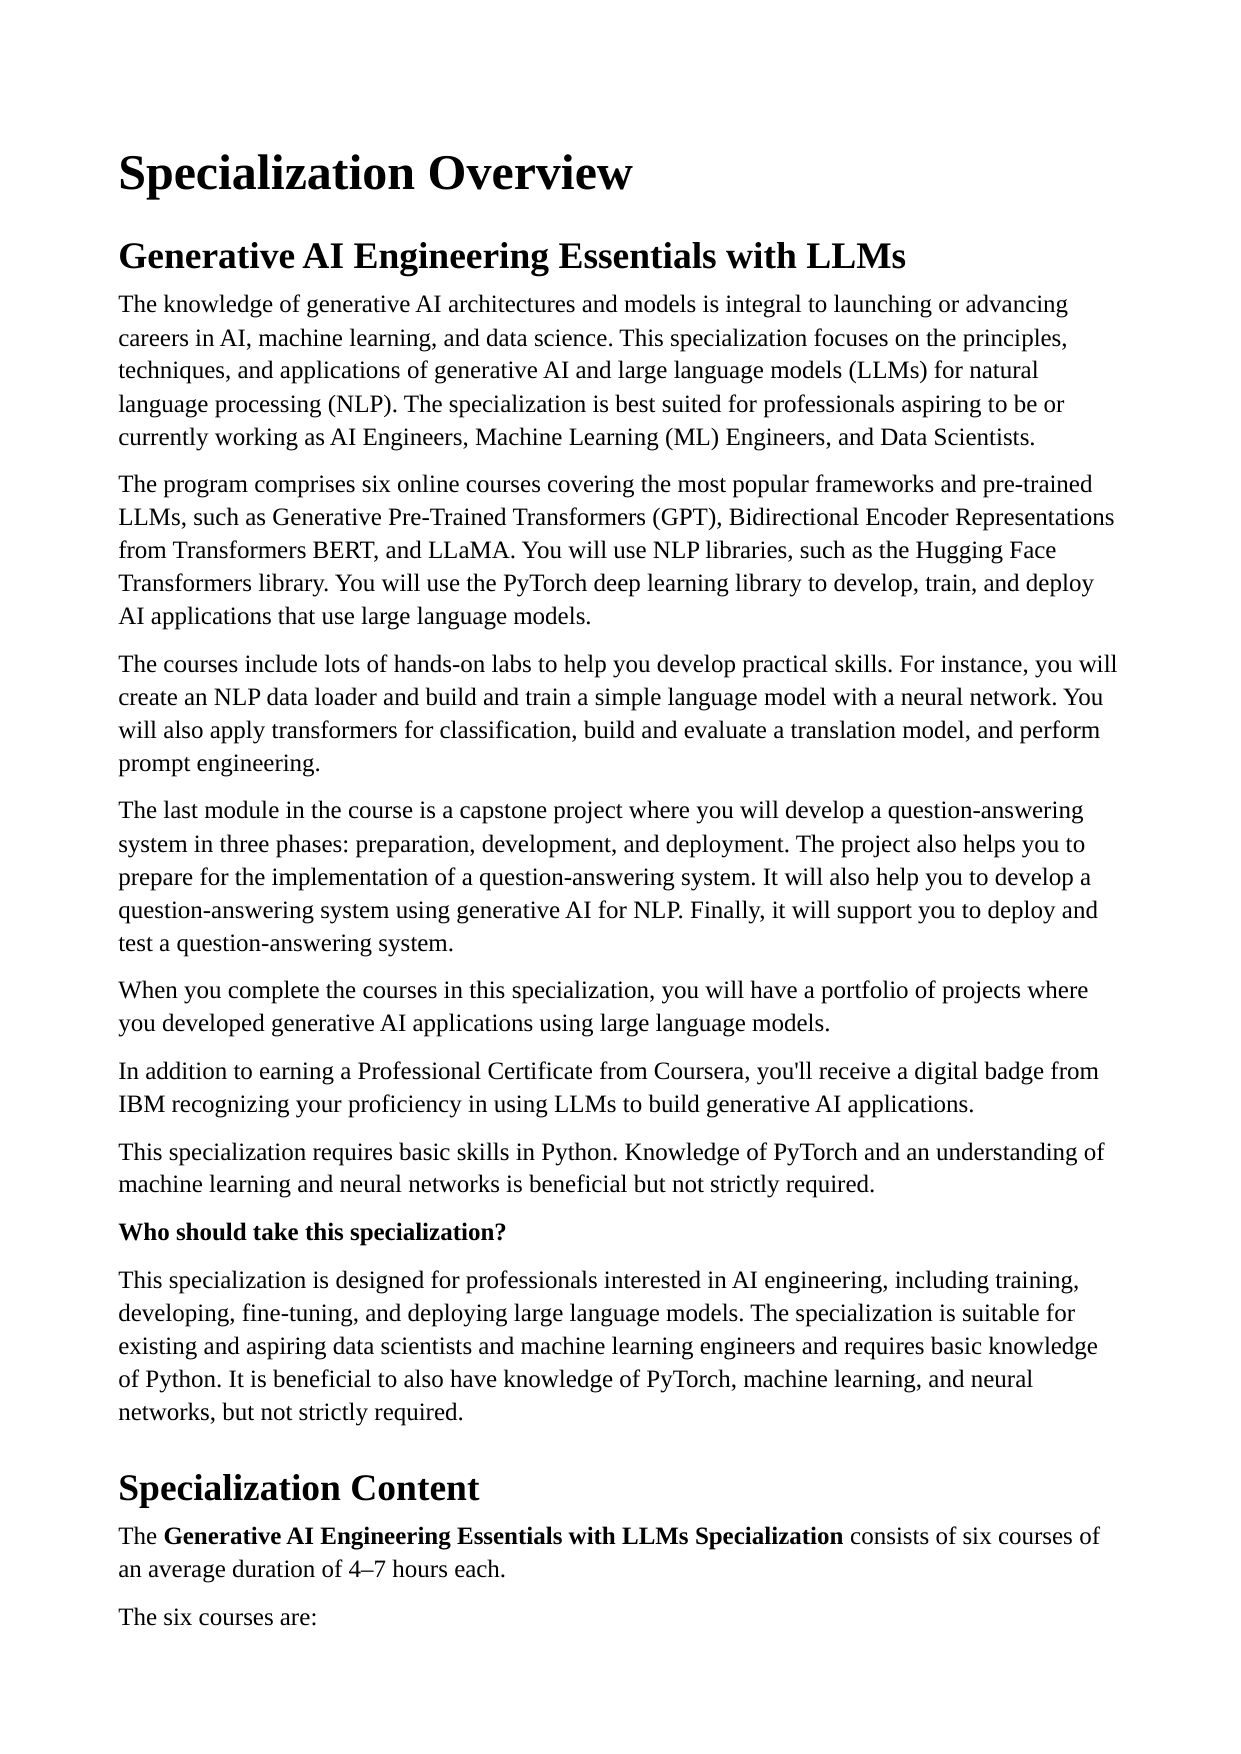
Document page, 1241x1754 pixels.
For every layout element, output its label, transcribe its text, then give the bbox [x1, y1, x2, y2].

text Who should take this specialization? [118, 1217, 1122, 1246]
text In addition to earning a Professional Certificate from Coursera, you'll receive a digital badge from IBM recognizing your proficiency in using LLMs to build generative AI applications. [118, 1056, 1122, 1118]
text The six courses are: [118, 1602, 1122, 1630]
text This specialization requires basic skills in Python. Knowledge of PyTorch and an understanding of machine learning and neural networks is beneficial but not strictly required. [118, 1137, 1122, 1198]
subtitle Generative AI Engineering Essentials with LLMs [118, 234, 1122, 277]
subtitle Specialization Overview [118, 143, 1122, 201]
text The program comprises six online courses covering the most popular frameworks and pre-trained LLMs, such as Generative Pre-Trained Transformers (GPT), Bidirectional Encoder Representations from Transformers BERT, and LLaMA. You will use NLP libraries, such as the Hugging Face Transformers library. You will use the PyTorch deep learning library to develop, train, and deploy AI applications that use large language models. [118, 469, 1122, 630]
subtitle Specialization Content [118, 1465, 1122, 1508]
text This specialization is designed for professionals interested in AI engineering, including training, developing, fine-tuning, and deploying large language models. The specialization is suitable for existing and aspiring data scientists and machine learning engineers and requires basic knowledge of Python. It is beneficial to also have knowledge of PyTorch, machine learning, and neural networks, but not strictly required. [118, 1265, 1122, 1426]
text The Generative AI Engineering Essentials with LLMs Specialization consists of six courses of an average duration of 4–7 hours each. [118, 1521, 1122, 1583]
text When you complete the courses in this specialization, you will have a portfolio of projects where you developed generative AI applications using large language models. [118, 975, 1122, 1037]
text The courses include lots of hands-on labs to help you develop practical skills. For instance, you will create an NLP data loader and build and train a simple language model with a neural network. You will also apply transformers for classification, build and evaluate a translation model, and perform prompt engineering. [118, 649, 1122, 777]
text The knowledge of generative AI architectures and models is integral to launching or advancing careers in AI, machine learning, and data science. This specialization focuses on the principles, techniques, and applications of generative AI and large language models (LLMs) for natural language processing (NLP). The specialization is best suited for professionals aspiring to be or currently working as AI Engineers, Machine Learning (ML) Engineers, and Data Scientists. [118, 289, 1122, 450]
text The last module in the course is a capstone project where you will develop a question-answering system in three phases: preparation, development, and deployment. The project also helps you to prepare for the implementation of a question-answering system. It will also help you to develop a question-answering system using generative AI for NLP. Finally, it will support you to deploy and test a question-answering system. [118, 796, 1122, 956]
